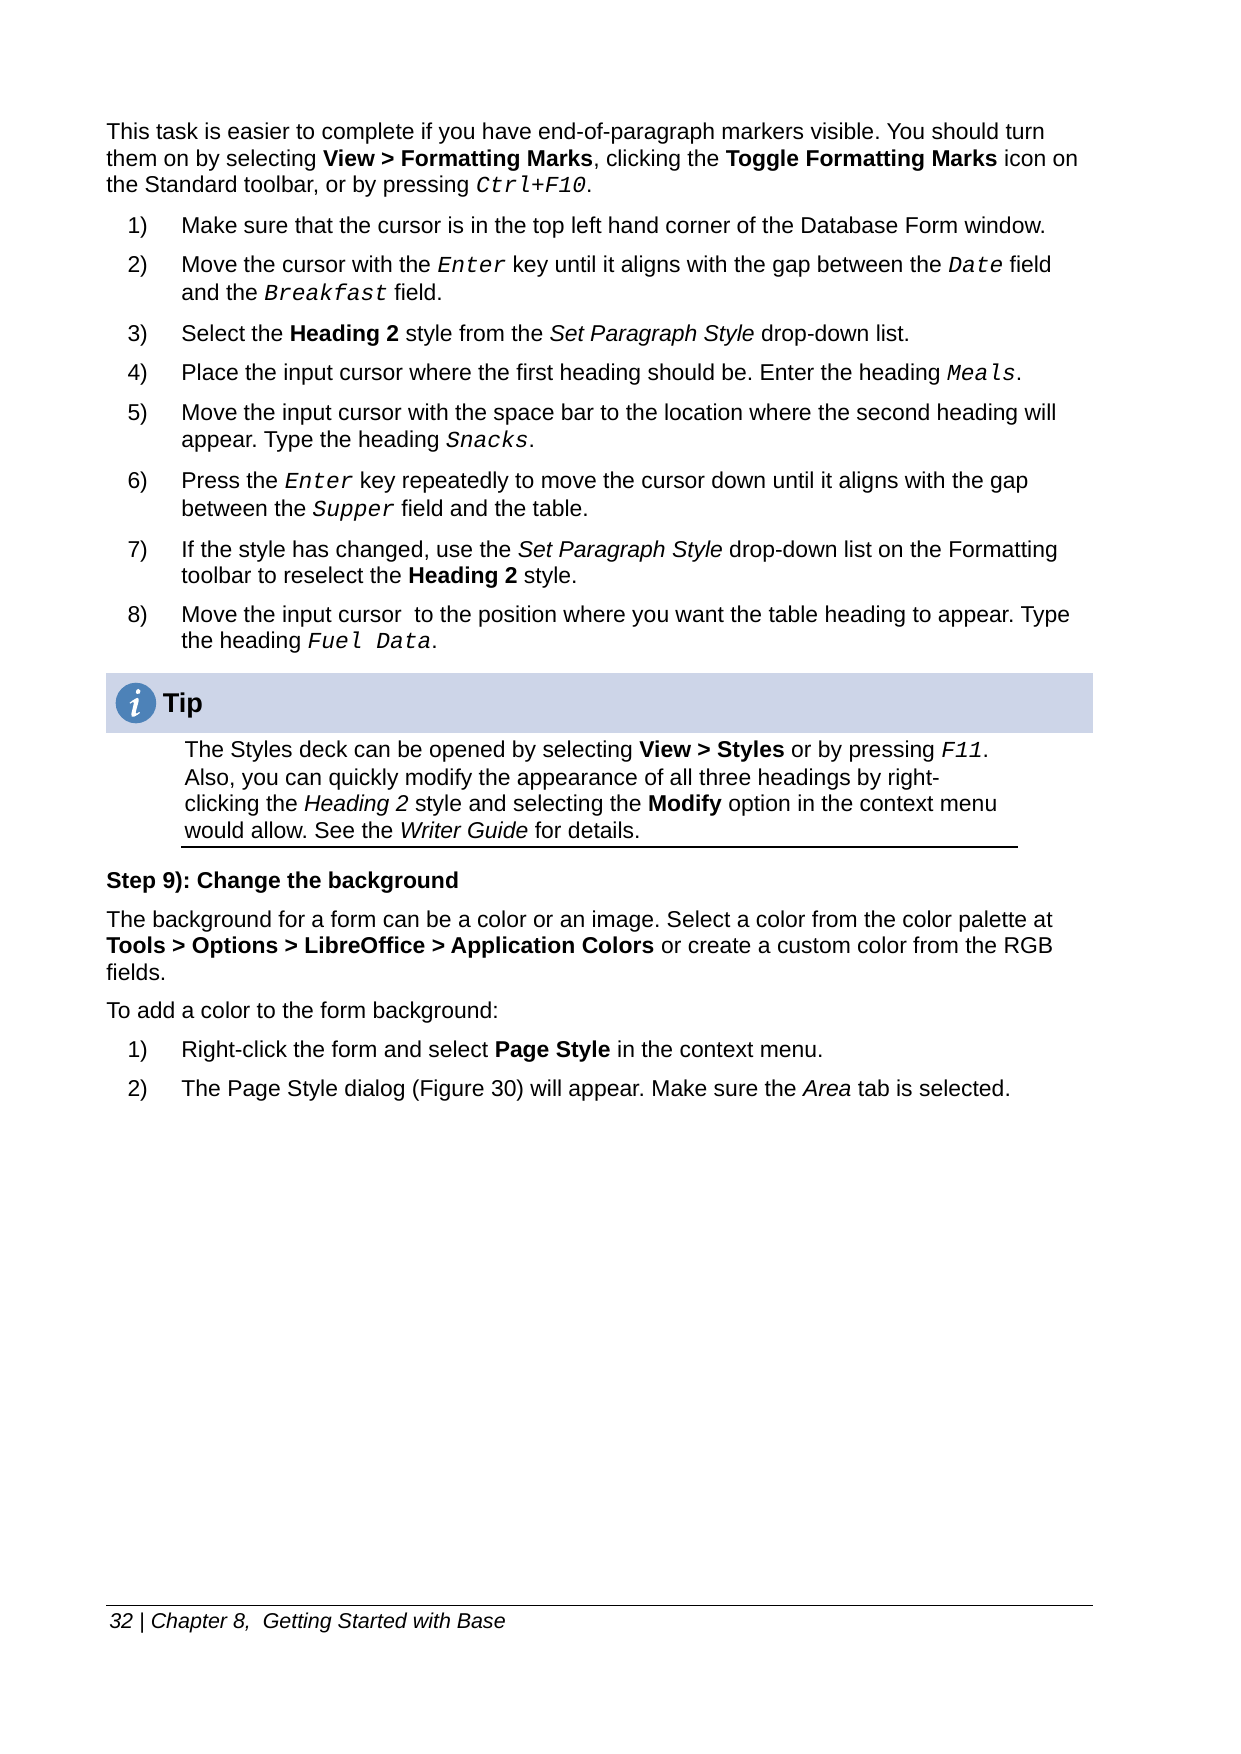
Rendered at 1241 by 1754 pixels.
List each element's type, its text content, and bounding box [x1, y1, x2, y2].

list If the style has changed, use the Set Paragraph Style drop-down list on the Formatting toolbar to reselect the Heading 2 style. [148, 536, 1093, 588]
list Move the cursor with the Enter key until it aligns with the gap between the Date field and the Breakfast field. [148, 251, 1093, 307]
list Move the input cursor with the space bar to the location where the second heading will appear. Type the heading Snacks. [148, 399, 1093, 454]
list The Page Style dialog (Figure 30) will appear. Make sure the Area tab is selected. [148, 1075, 1093, 1101]
list Press the Enter key repeatedly to move the cursor down until it aligns with the gap between the Supper field and the table. [148, 467, 1093, 523]
list Select the Heading 2 style from the Set Paragraph Style drop-down list. [148, 320, 1093, 346]
list Right-click the form and select Page Style in the context menu. [148, 1036, 1093, 1062]
list Make sure that the cursor is in the top left hand corner of the Database Form window. [148, 212, 1093, 238]
subtitle Tip [106, 673, 1093, 733]
text The background for a form can be a color or an image. Select a color from the color palette at Tools > Options > LibreOffice > Application Colors or create a custom color from the RGB fields. [106, 906, 1093, 985]
text The Styles deck can be opened by selecting View > Styles or by pressing F11. Also, you can quickly modify the appearance of all three headings by right-clicking the Heading 2 style and selecting the Modify option in the context menu would allow. See the Writer Guide for details. [181, 733, 1018, 846]
text This task is easier to complete if you have end-of-paragraph markers visible. You should turn them on by selecting View > Formatting Marks, clicking the Toggle Formatting Marks icon on the Standard toolbar, or by pressing Ctrl+F10. [106, 118, 1093, 199]
text To add a color to the form background: [106, 997, 1093, 1024]
list Move the input cursor to the position where you want the table heading to appear. Type the heading Fuel Data. [148, 601, 1093, 656]
list Place the input cursor where the first heading should be. Enter the heading Meals. [148, 358, 1093, 387]
text Step 9): Change the background [106, 867, 1093, 893]
